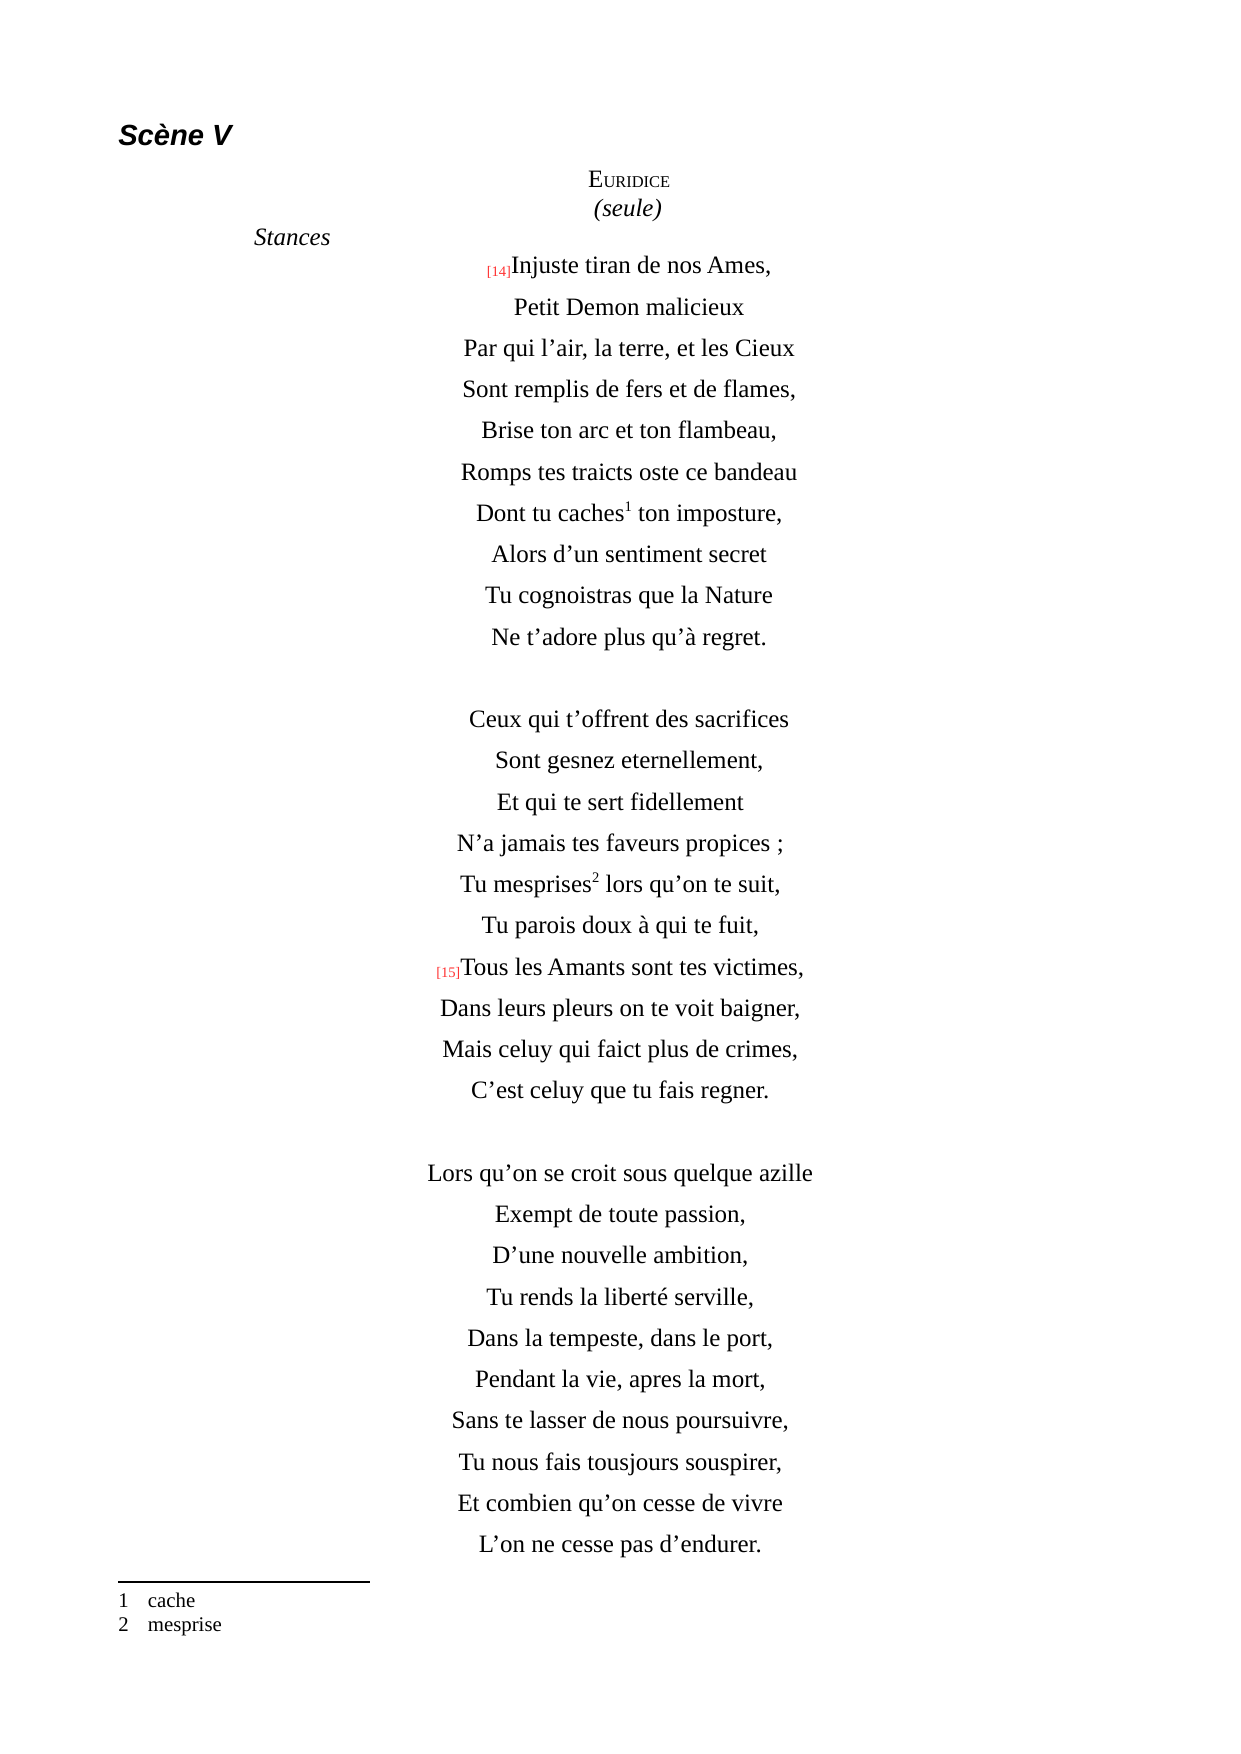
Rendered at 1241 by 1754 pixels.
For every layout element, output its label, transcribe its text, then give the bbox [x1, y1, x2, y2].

text Tu parois doux à qui te fuit, [118, 910, 1122, 939]
text mesprise [118, 1612, 1122, 1636]
text Par qui l’air, la terre, et les Cieux [118, 333, 1122, 362]
text Romps tes traicts oste ce bandeau [118, 457, 1122, 485]
text Tu nous fais tousjours souspirer, [118, 1447, 1122, 1475]
text Petit Demon malicieux [118, 292, 1122, 320]
text Tu cognoistras que la Nature [118, 580, 1122, 609]
text Dont tu caches ton imposture, [118, 498, 1122, 527]
text [15]Tous les Amants sont tes victimes, [118, 952, 1122, 980]
text Sans te lasser de nous poursuivre, [118, 1405, 1122, 1434]
text Mais celuy qui faict plus de crimes, [118, 1034, 1122, 1063]
text L’on ne cesse pas d’endurer. [118, 1529, 1122, 1558]
text Dans la tempeste, dans le port, [118, 1323, 1122, 1352]
text Brise ton arc et ton flambeau, [118, 415, 1122, 444]
text cache [118, 1588, 1122, 1612]
text Stances [236, 222, 1004, 250]
text D’une nouvelle ambition, [118, 1240, 1122, 1269]
text Tu rends la liberté serville, [118, 1282, 1122, 1310]
text [14]Injuste tiran de nos Ames, [118, 250, 1122, 279]
text Sont gesnez eternellement, [118, 745, 1122, 774]
text N’a jamais tes faveurs propices ; [118, 828, 1122, 857]
text Pendant la vie, apres la mort, [118, 1364, 1122, 1393]
text Dans leurs pleurs on te voit baigner, [118, 993, 1122, 1022]
text Alors d’un sentiment secret [118, 539, 1122, 568]
text Euridice [118, 164, 1122, 193]
text Lors qu’on se croit sous quelque azille [118, 1158, 1122, 1187]
text Sont remplis de fers et de flames, [118, 374, 1122, 403]
text Et qui te sert fidellement [118, 787, 1122, 815]
text (seule) [118, 193, 1122, 222]
text Ne t’adore plus qu’à regret. [118, 622, 1122, 650]
text Exempt de toute passion, [118, 1199, 1122, 1228]
text Ceux qui t’offrent des sacrifices [118, 704, 1122, 733]
subtitle Scène V [118, 118, 1122, 152]
text Et combien qu’on cesse de vivre [118, 1488, 1122, 1517]
text Tu mesprises lors qu’on te suit, [118, 869, 1122, 898]
text C’est celuy que tu fais regner. [118, 1075, 1122, 1104]
